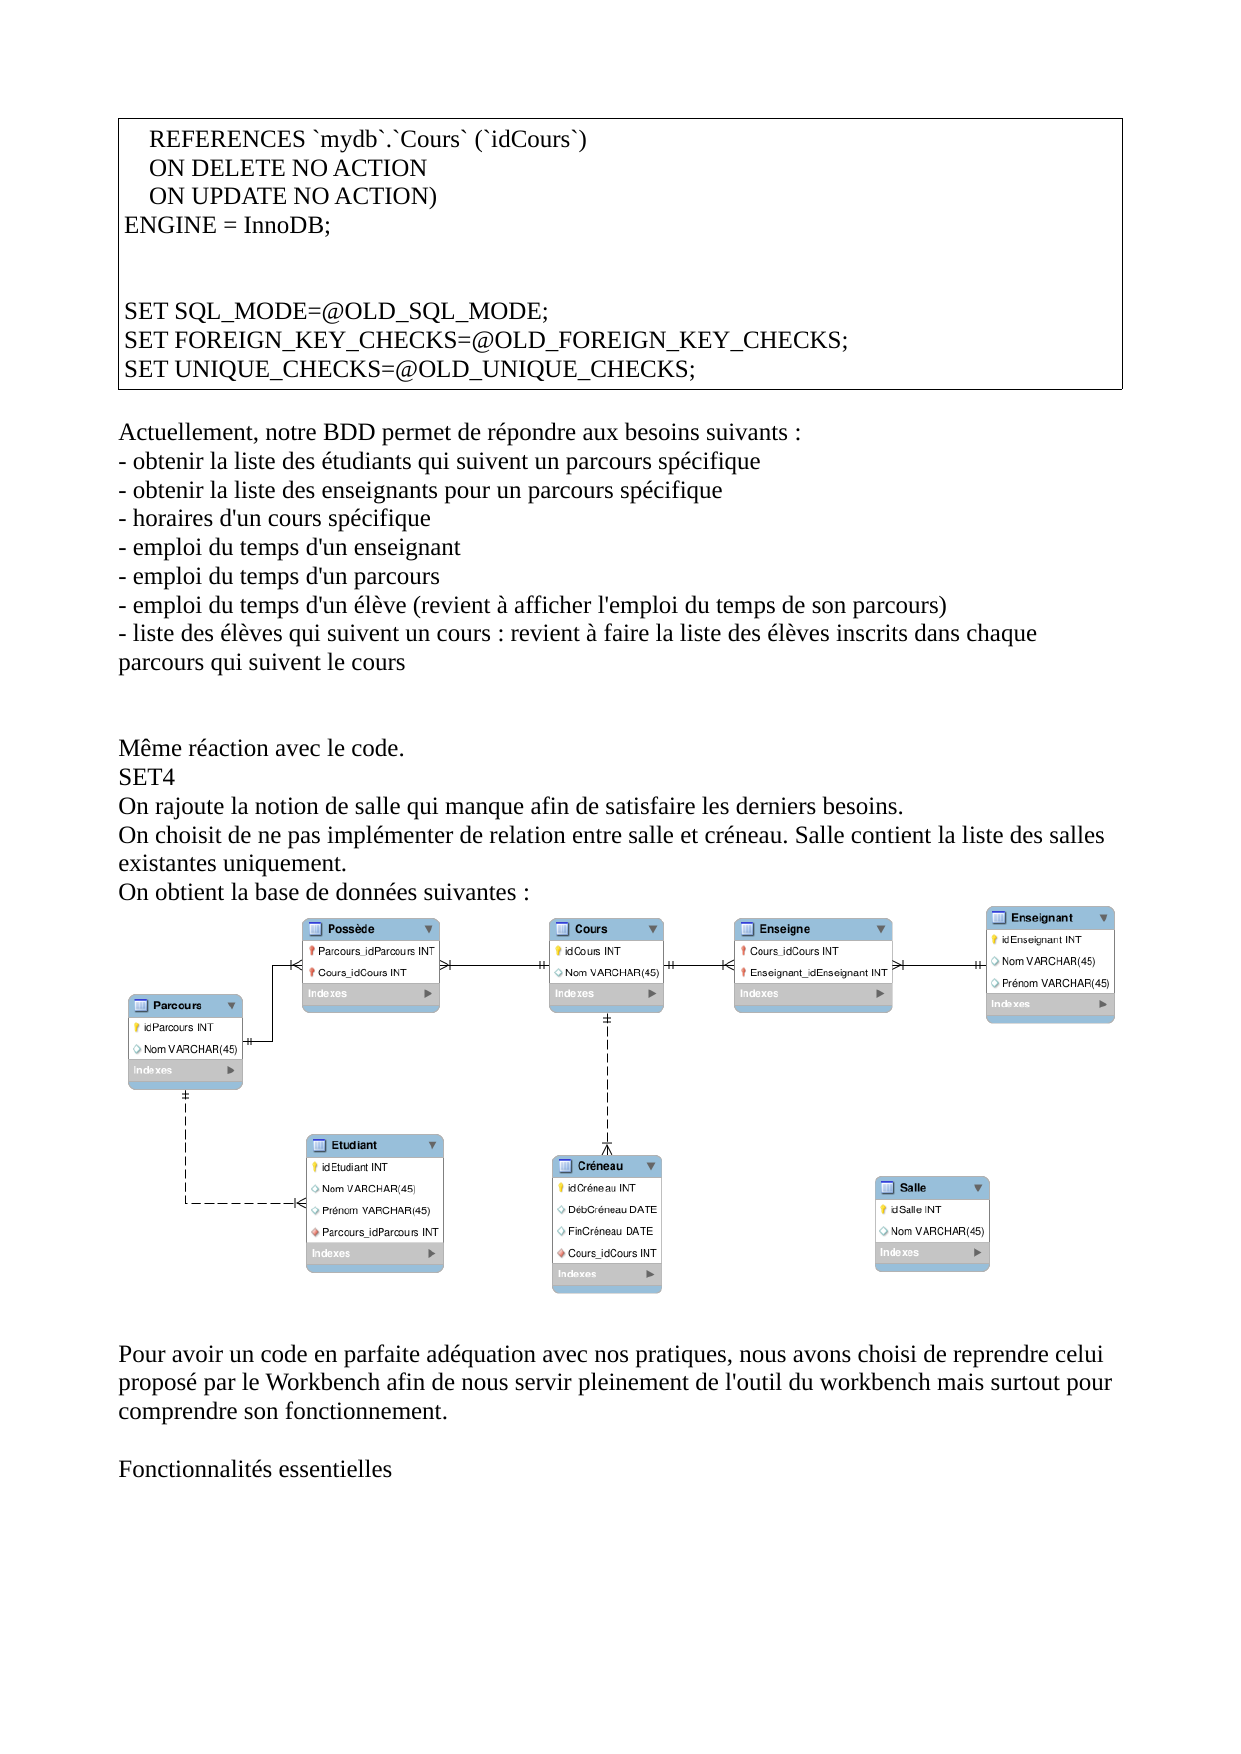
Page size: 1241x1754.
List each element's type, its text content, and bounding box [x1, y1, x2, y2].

text Fonctionnalités essentielles [118, 1454, 1122, 1482]
text - obtenir la liste des étudiants qui suivent un parcours spécifique [118, 446, 1122, 475]
text - obtenir la liste des enseignants pour un parcours spécifique [118, 475, 1122, 503]
text On rajoute la notion de salle qui manque afin de satisfaire les derniers besoins. [118, 791, 1122, 820]
text - liste des élèves qui suivent un cours : revient à faire la liste des élèves inscrits dans chaque parcours qui suivent le cours [118, 618, 1122, 676]
text - emploi du temps d'un élève (revient à afficher l'emploi du temps de son parcours) [118, 590, 1122, 618]
text Actuellement, notre BDD permet de répondre aux besoins suivants : [118, 417, 1122, 446]
text On choisit de ne pas implémenter de relation entre salle et créneau. Salle contient la liste des salles existantes uniquement. [118, 820, 1122, 877]
text Pour avoir un code en parfaite adéquation avec nos pratiques, nous avons choisi de reprendre celui proposé par le Workbench afin de nous servir pleinement de l'outil du workbench mais surtout pour comprendre son fonctionnement. [118, 1339, 1122, 1425]
table_header REFERENCES `mydb`.`Cours` (`idCours`) ON DELETE NO ACTION ON UPDATE NO ACTION) ENGINE = InnoDB; SET SQL_MODE=@OLD_SQL_MODE; SET FOREIGN_KEY_CHECKS=@OLD_FOREIGN_KEY_CHECKS; SET UNIQUE_CHECKS=@OLD_UNIQUE_CHECKS; [119, 119, 1122, 388]
text - emploi du temps d'un enseignant [118, 532, 1122, 561]
picture [118, 906, 1123, 1310]
text - horaires d'un cours spécifique [118, 503, 1122, 532]
text Même réaction avec le code. [118, 733, 1122, 762]
text - emploi du temps d'un parcours [118, 561, 1122, 590]
text SET4 [118, 762, 1122, 791]
text On obtient la base de données suivantes : [118, 877, 1122, 906]
